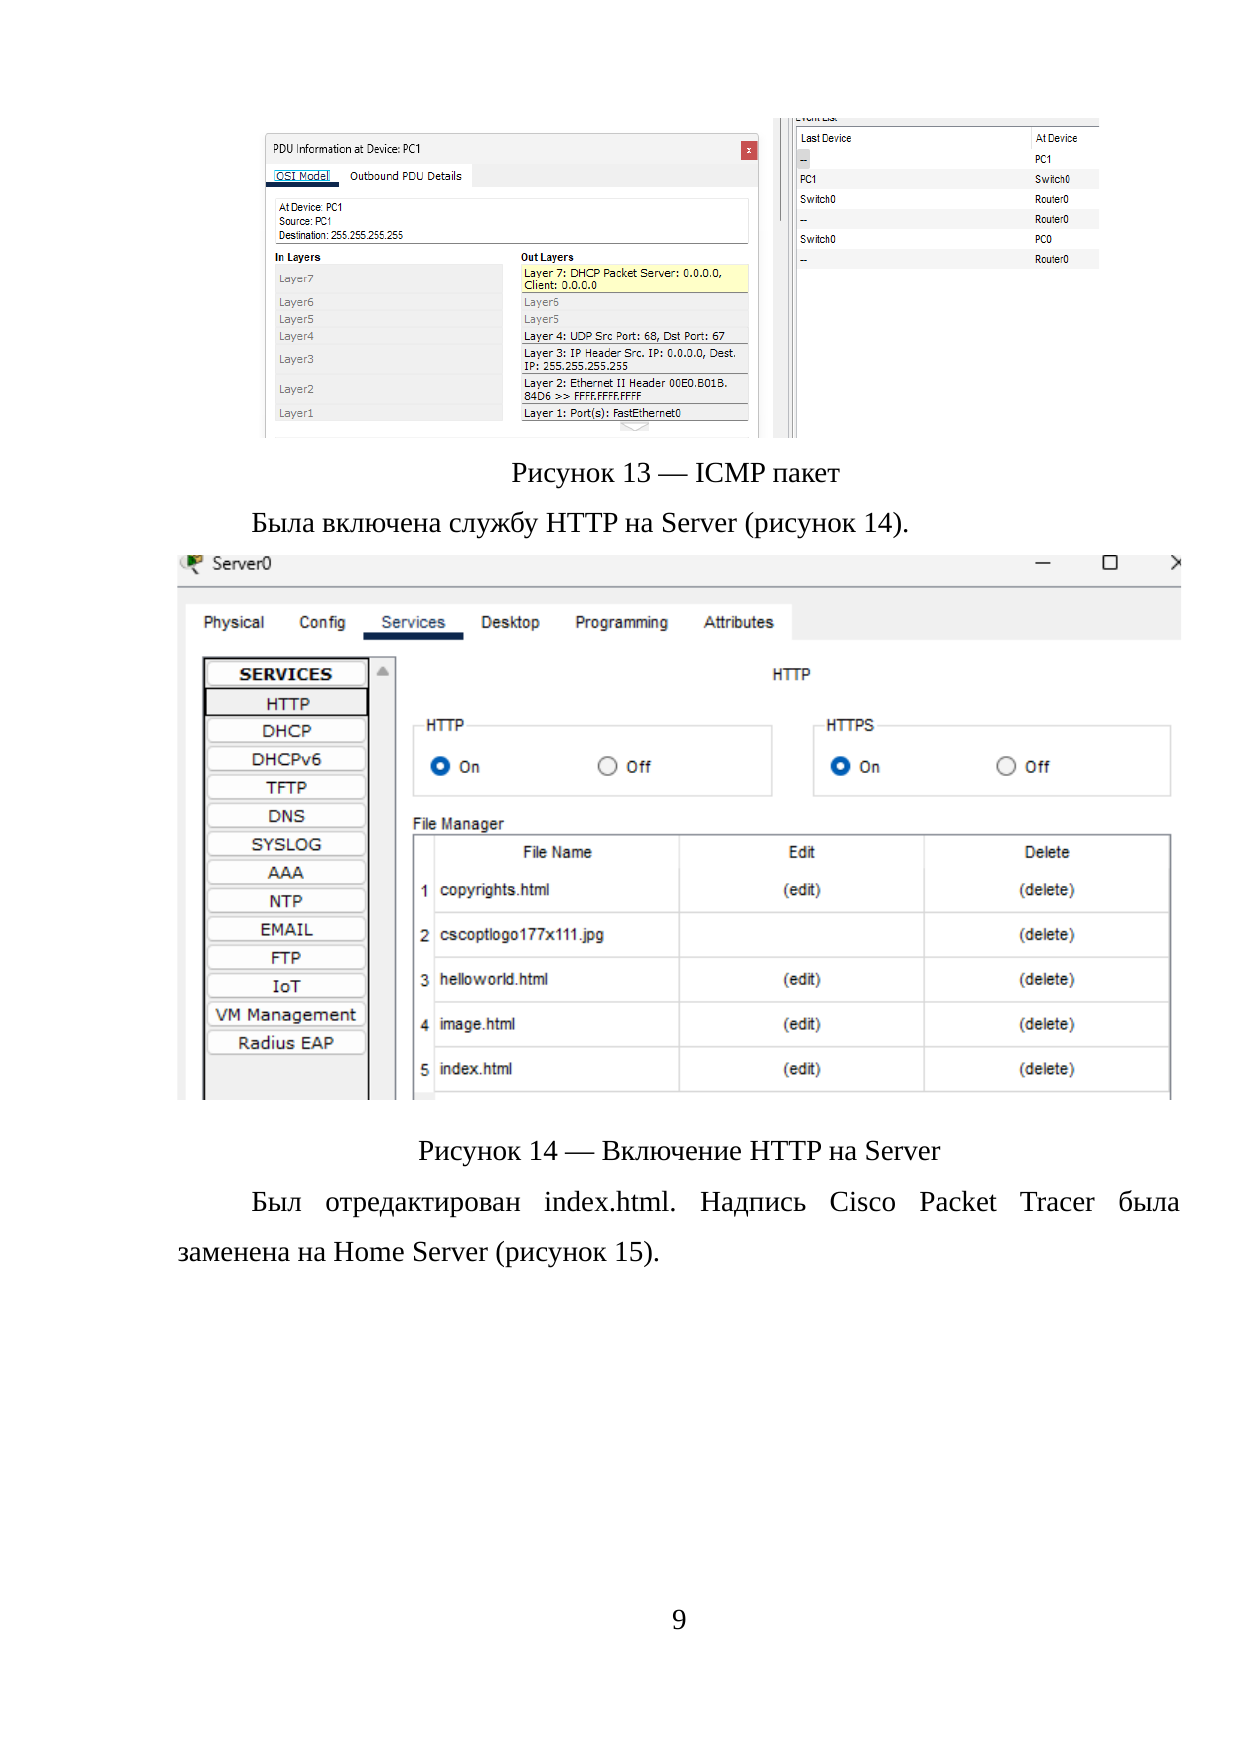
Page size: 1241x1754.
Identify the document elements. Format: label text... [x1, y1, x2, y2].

picture [259, 118, 1100, 438]
text Была включена службу HTTP на Server (рисунок 14). [177, 505, 1181, 539]
text Рисунок 13 — ICMP пакет [177, 118, 1181, 488]
text Рисунок 14 — Включение HTTP на Server [177, 1100, 1181, 1167]
picture [177, 555, 1182, 1100]
text Был отредактирован index.html. Надпись Cisco Packet Tracer была заменена на Home Server (рисунок 15). [177, 1184, 1181, 1267]
